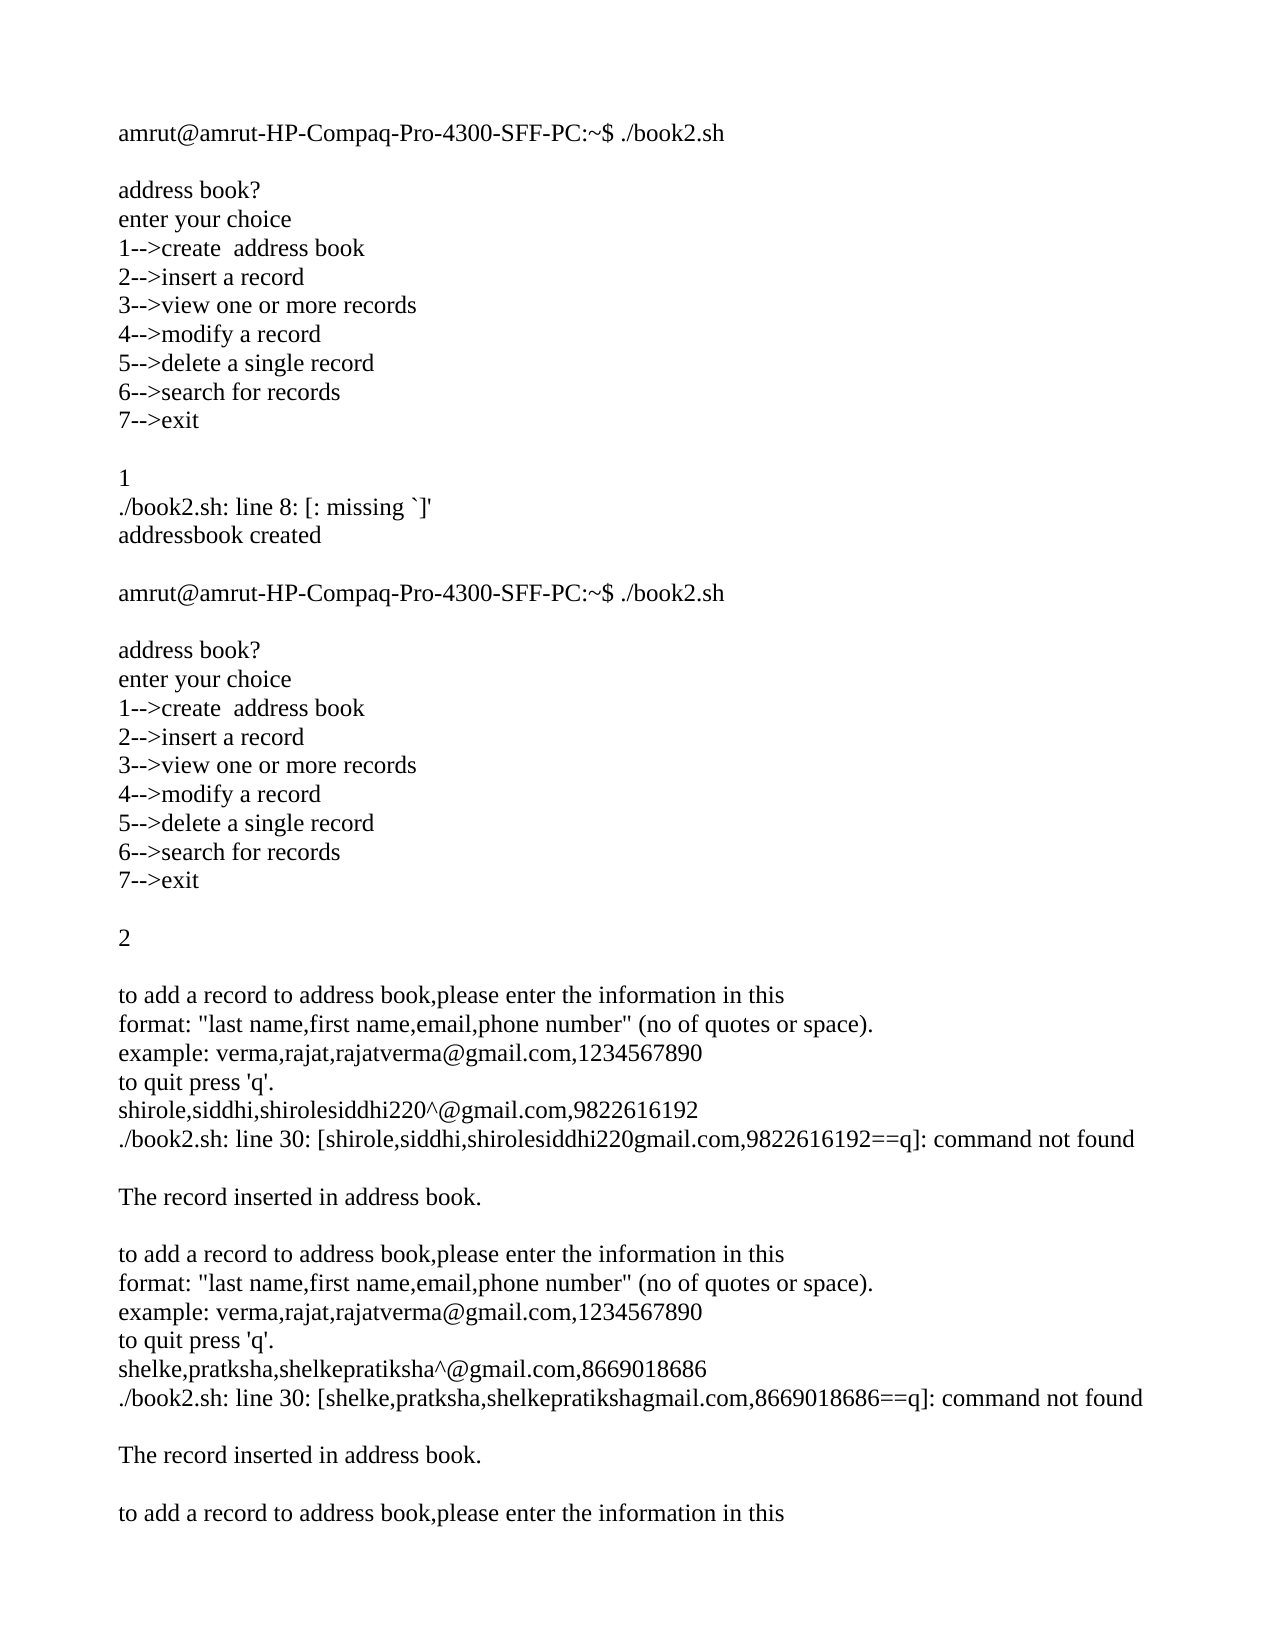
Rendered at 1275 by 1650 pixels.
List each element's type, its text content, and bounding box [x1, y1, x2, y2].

text 2-->insert a record [118, 722, 1157, 751]
text 2-->insert a record [118, 262, 1157, 291]
text ./book2.sh: line 30: [shirole,siddhi,shirolesiddhi220gmail.com,9822616192==q]: command not found [118, 1124, 1157, 1153]
text 6-->search for records [118, 837, 1157, 866]
text 7-->exit [118, 406, 1157, 434]
text The record inserted in address book. [118, 1441, 1157, 1469]
text addressbook created [118, 521, 1157, 549]
text example: verma,rajat,rajatverma@gmail.com,1234567890 [118, 1297, 1157, 1326]
text amrut@amrut-HP-Compaq-Pro-4300-SFF-PC:~$ ./book2.sh [118, 578, 1157, 607]
text enter your choice [118, 204, 1157, 233]
text 2 [118, 923, 1157, 952]
text to add a record to address book,please enter the information in this [118, 1498, 1157, 1527]
text enter your choice [118, 664, 1157, 693]
text 5-->delete a single record [118, 808, 1157, 837]
text to add a record to address book,please enter the information in this [118, 1239, 1157, 1268]
text address book? [118, 176, 1157, 204]
text format: "last name,first name,email,phone number" (no of quotes or space). [118, 1009, 1157, 1038]
text The record inserted in address book. [118, 1182, 1157, 1211]
text to add a record to address book,please enter the information in this [118, 981, 1157, 1009]
text shelke,pratksha,shelkepratiksha^@gmail.com,8669018686 [118, 1354, 1157, 1383]
text 1-->create address book [118, 693, 1157, 722]
text 5-->delete a single record [118, 348, 1157, 377]
text to quit press 'q'. [118, 1067, 1157, 1096]
text ./book2.sh: line 8: [: missing `]' [118, 492, 1157, 521]
text 3-->view one or more records [118, 291, 1157, 319]
text 6-->search for records [118, 377, 1157, 406]
text format: "last name,first name,email,phone number" (no of quotes or space). [118, 1268, 1157, 1297]
text 1-->create address book [118, 233, 1157, 262]
text 3-->view one or more records [118, 751, 1157, 779]
text amrut@amrut-HP-Compaq-Pro-4300-SFF-PC:~$ ./book2.sh [118, 118, 1157, 147]
text 1 [118, 463, 1157, 492]
text shirole,siddhi,shirolesiddhi220^@gmail.com,9822616192 [118, 1096, 1157, 1124]
text example: verma,rajat,rajatverma@gmail.com,1234567890 [118, 1038, 1157, 1067]
text 7-->exit [118, 866, 1157, 894]
text ./book2.sh: line 30: [shelke,pratksha,shelkepratikshagmail.com,8669018686==q]: command not found [118, 1383, 1157, 1412]
text 4-->modify a record [118, 319, 1157, 348]
text to quit press 'q'. [118, 1326, 1157, 1354]
text 4-->modify a record [118, 779, 1157, 808]
text address book? [118, 636, 1157, 664]
